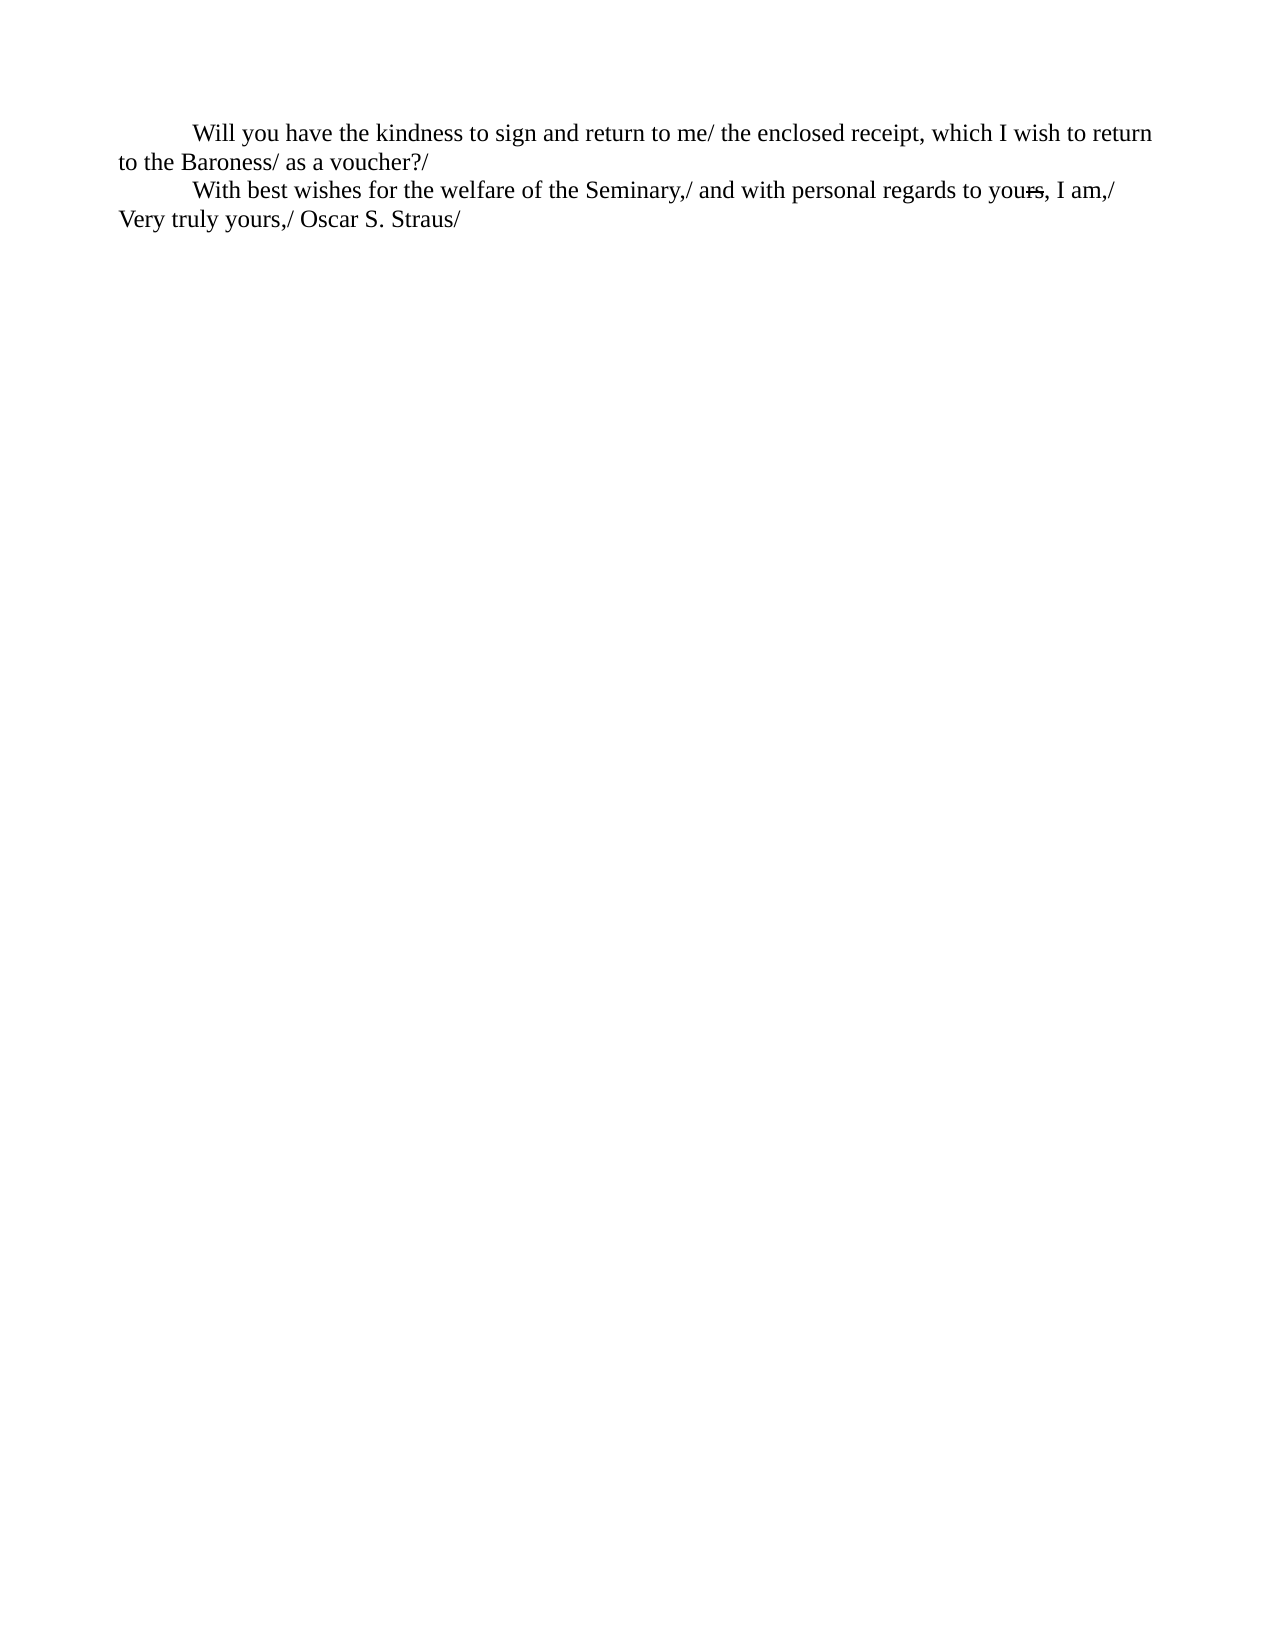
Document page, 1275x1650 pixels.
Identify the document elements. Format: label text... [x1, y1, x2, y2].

text Will you have the kindness to sign and return to me/ the enclosed receipt, which I wish to return to the Baroness/ as a voucher?/ [118, 118, 1157, 176]
text With best wishes for the welfare of the Seminary,/ and with personal regards to yours, I am,/ Very truly yours,/ Oscar S. Straus/ [118, 176, 1157, 233]
